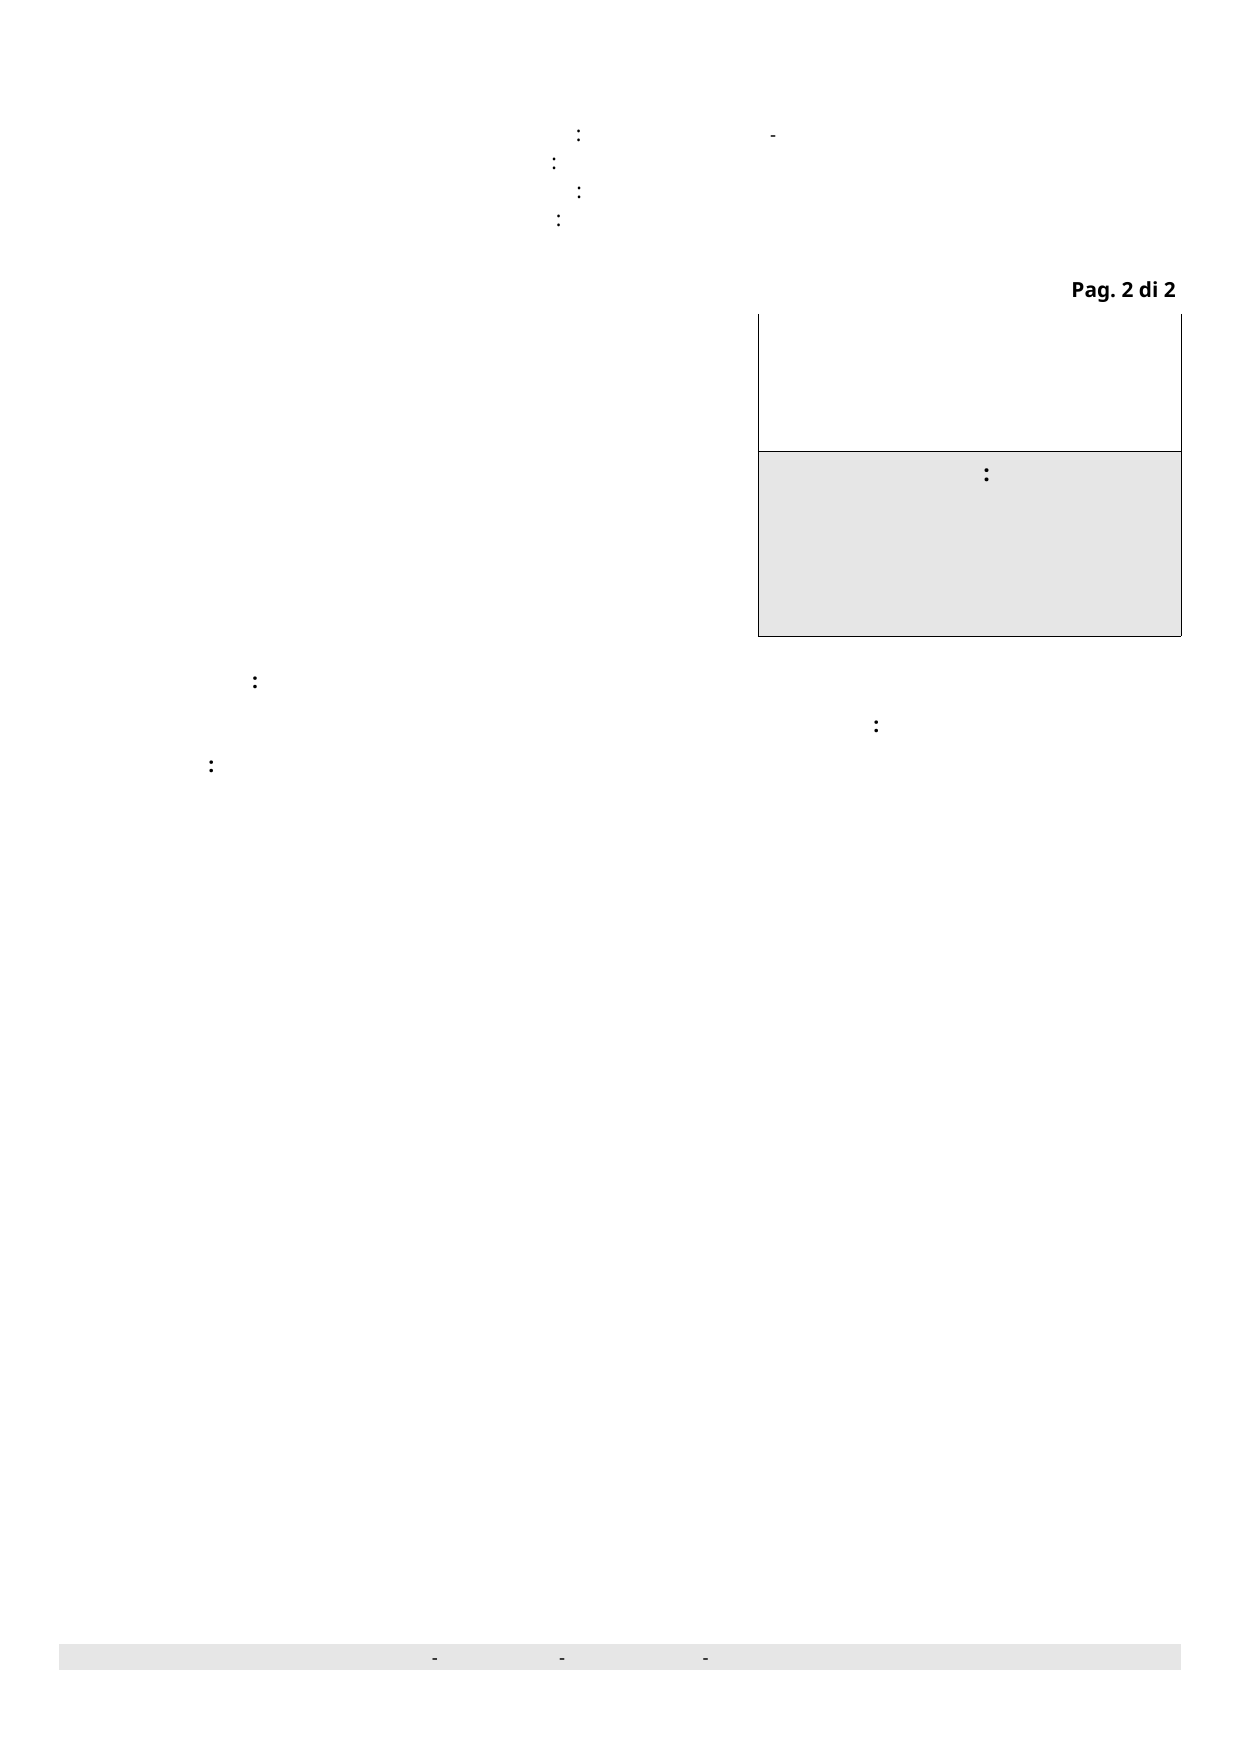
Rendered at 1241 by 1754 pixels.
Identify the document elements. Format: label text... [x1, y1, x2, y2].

table_cell <_("Tax amount")>: [759, 314, 995, 451]
table_header <_("Payment terms")>: <o.payment_term.name if o.payment_term else ""> [59, 660, 757, 744]
table_cell <_("Comment")>: <o.comment> [59, 744, 757, 876]
table_header <if test="o.partner_bank_id"> <_("Bank")>: <o.partner_bank_id.bank_name> <_("Bank BIC")> <o.partner_bank_id.bank_bic> </if> [758, 660, 1181, 876]
table_cell <formatLang(o.amount_tax, digits=get_digits(dp='Account')) > [995, 314, 1181, 451]
table_cell <formatLang(o.amount_total, digits=get_digits(dp='Account')) > [995, 452, 1181, 636]
table_cell <_("Total amount")>: [759, 452, 995, 636]
